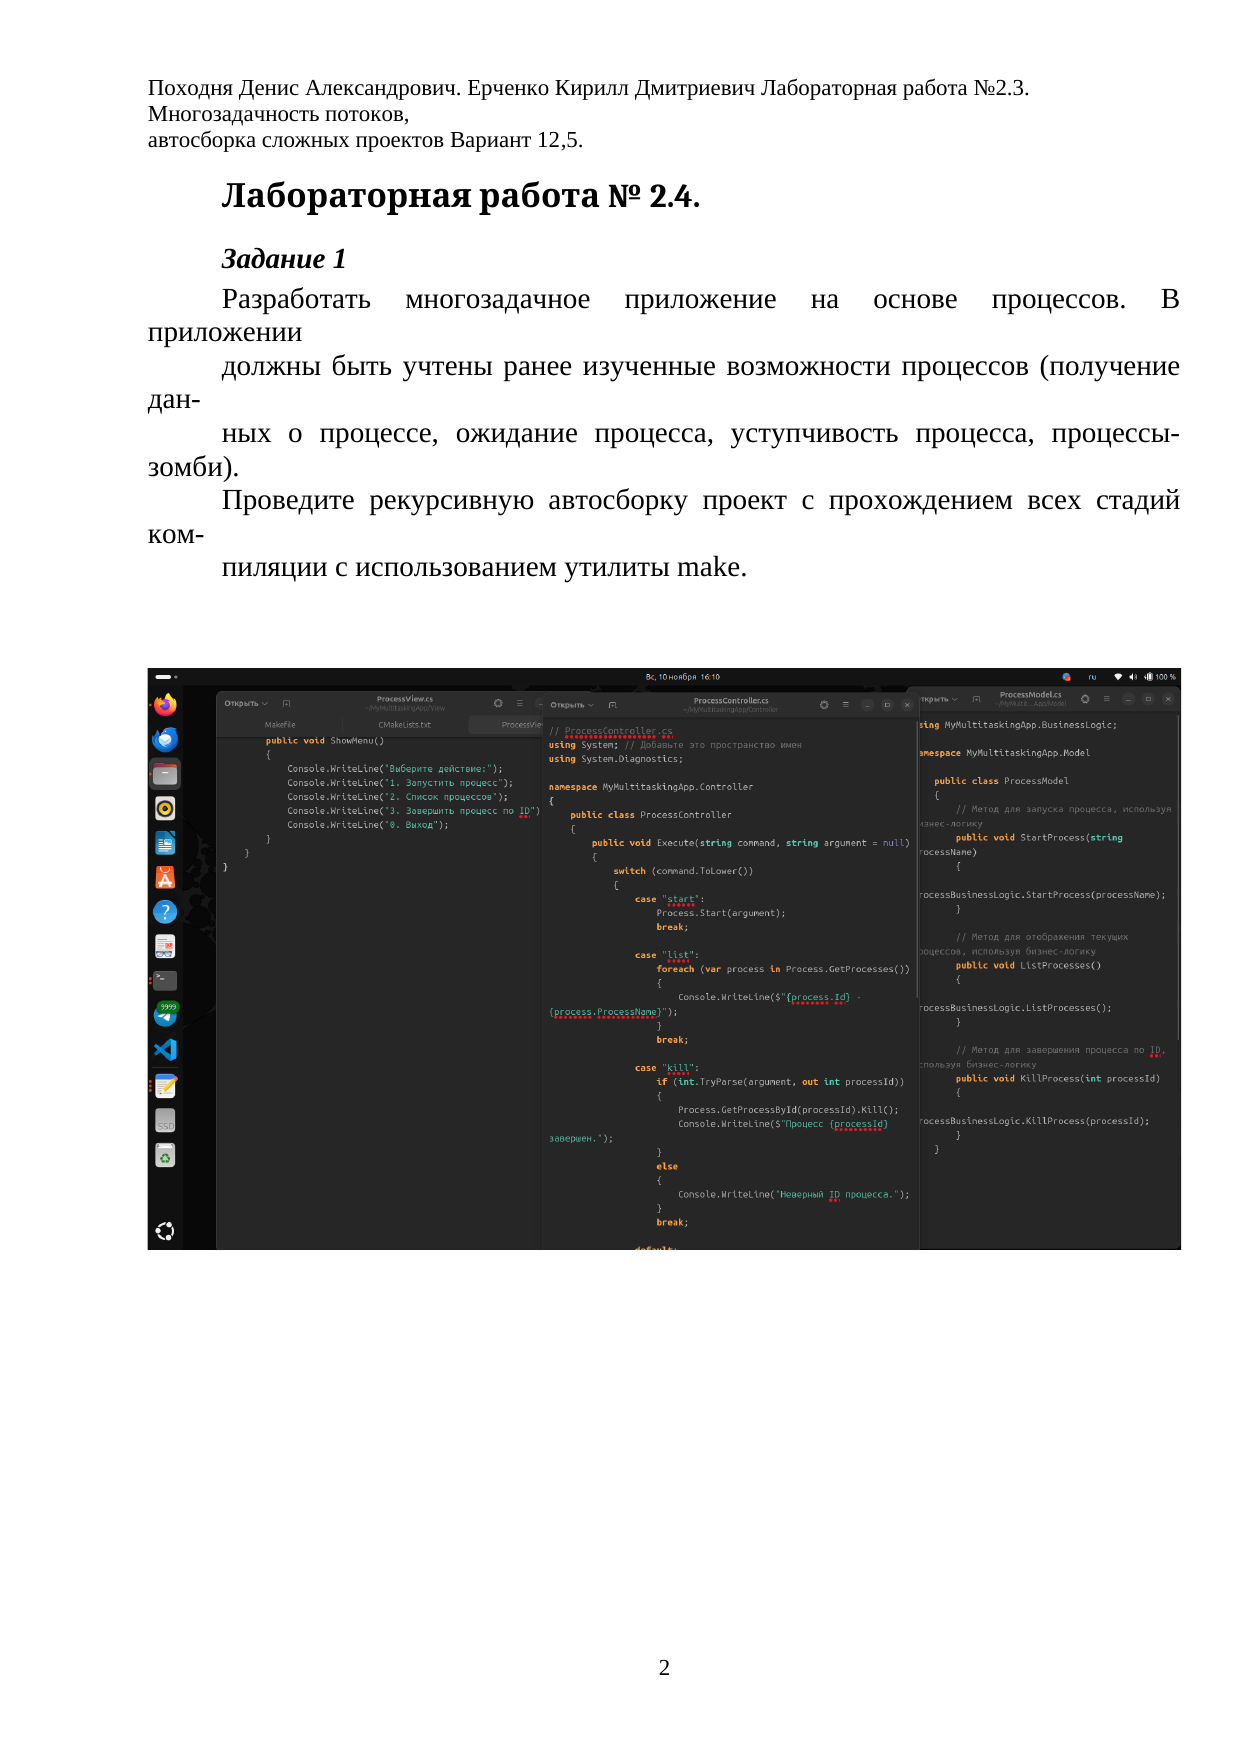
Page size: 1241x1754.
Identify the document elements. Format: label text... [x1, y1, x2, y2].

text ных о процессе, ожидание процесса, уступчивость процесса, процессы-зомби). [148, 415, 1181, 482]
subtitle Задание 1 [148, 241, 1181, 275]
text Проведите рекурсивную автосборку проект с прохождением всех стадий ком- [148, 482, 1181, 549]
text пиляции с использованием утилиты make. [148, 549, 1181, 583]
text должны быть учтены ранее изученные возможности процессов (получение дан- [148, 348, 1181, 415]
subtitle Лабораторная работа № 2.4. [148, 178, 1181, 216]
text Разработать многозадачное приложение на основе процессов. В приложении [148, 281, 1181, 348]
picture [147, 668, 1182, 1250]
